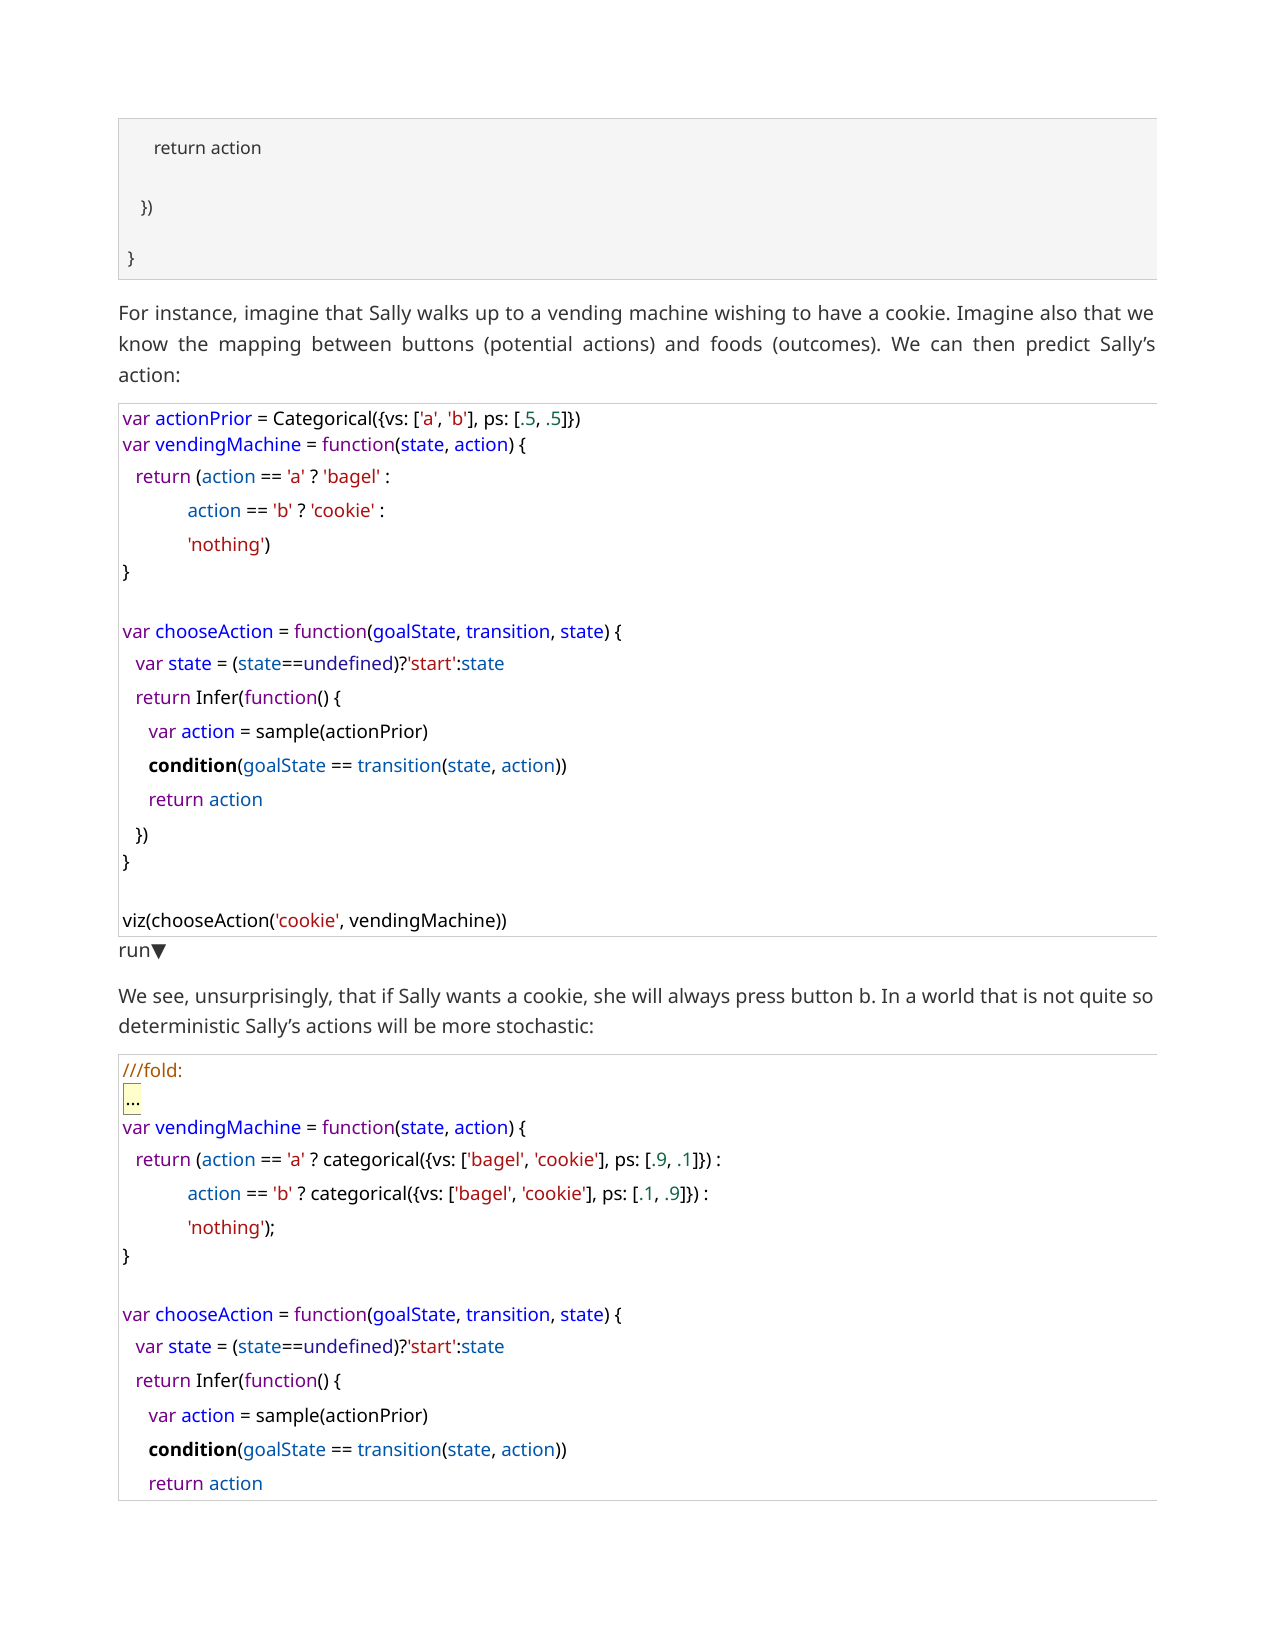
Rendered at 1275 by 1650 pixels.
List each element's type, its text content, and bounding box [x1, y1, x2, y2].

text var state = (state==undefined)?'start':state [119, 1324, 1157, 1358]
text condition(goalState == transition(state, action)) [119, 1426, 1157, 1460]
text ///fold: [119, 1055, 1157, 1080]
text var action = sample(actionPrior) [119, 709, 1157, 743]
text var vendingMachine = function(state, action) { [119, 428, 1157, 453]
text return action [119, 777, 1157, 811]
text action == 'b' ? 'cookie' : [119, 488, 1157, 522]
text var actionPrior = Categorical({vs: ['a', 'b'], ps: [.5, .5]}) [119, 404, 1157, 428]
text For instance, imagine that Sally walks up to a vending machine wishing to have a cookie. Imagine also that we know the mapping between buttons (potential actions) and foods (outcomes). We can then predict Sally’s action: [118, 299, 1157, 388]
text 'nothing'); [119, 1205, 1157, 1239]
text viz(chooseAction('cookie', vendingMachine)) [119, 905, 1157, 936]
text action == 'b' ? categorical({vs: ['bagel', 'cookie'], ps: [.1, .9]}) : [119, 1171, 1157, 1205]
text return Infer(function() { [119, 675, 1157, 709]
text var state = (state==undefined)?'start':state [119, 641, 1157, 675]
text } [119, 1239, 1157, 1264]
text condition(goalState == transition(state, action)) [119, 743, 1157, 777]
text var action = sample(actionPrior) [119, 1392, 1157, 1426]
text return action [119, 119, 1157, 162]
text ​ [119, 871, 1157, 905]
text }) [119, 177, 1157, 220]
text ...​ [119, 1080, 1157, 1111]
text } [119, 845, 1157, 871]
text var vendingMachine = function(state, action) { [119, 1111, 1157, 1137]
text ​ [119, 581, 1157, 615]
text run▼ [118, 937, 1157, 963]
text ​ [119, 1264, 1157, 1298]
text 'nothing') [119, 522, 1157, 556]
text }) [119, 811, 1157, 845]
text We see, unsurprisingly, that if Sally wants a cookie, she will always press button b. In a world that is not quite so deterministic Sally’s actions will be more stochastic: [118, 982, 1157, 1040]
text var chooseAction = function(goalState, transition, state) { [119, 615, 1157, 641]
text return (action == 'a' ? categorical({vs: ['bagel', 'cookie'], ps: [.9, .1]}) : [119, 1137, 1157, 1171]
text return action [119, 1460, 1157, 1500]
text return (action == 'a' ? 'bagel' : [119, 453, 1157, 488]
text return Infer(function() { [119, 1358, 1157, 1392]
text } [119, 556, 1157, 581]
text var chooseAction = function(goalState, transition, state) { [119, 1298, 1157, 1324]
text } [119, 236, 1157, 279]
